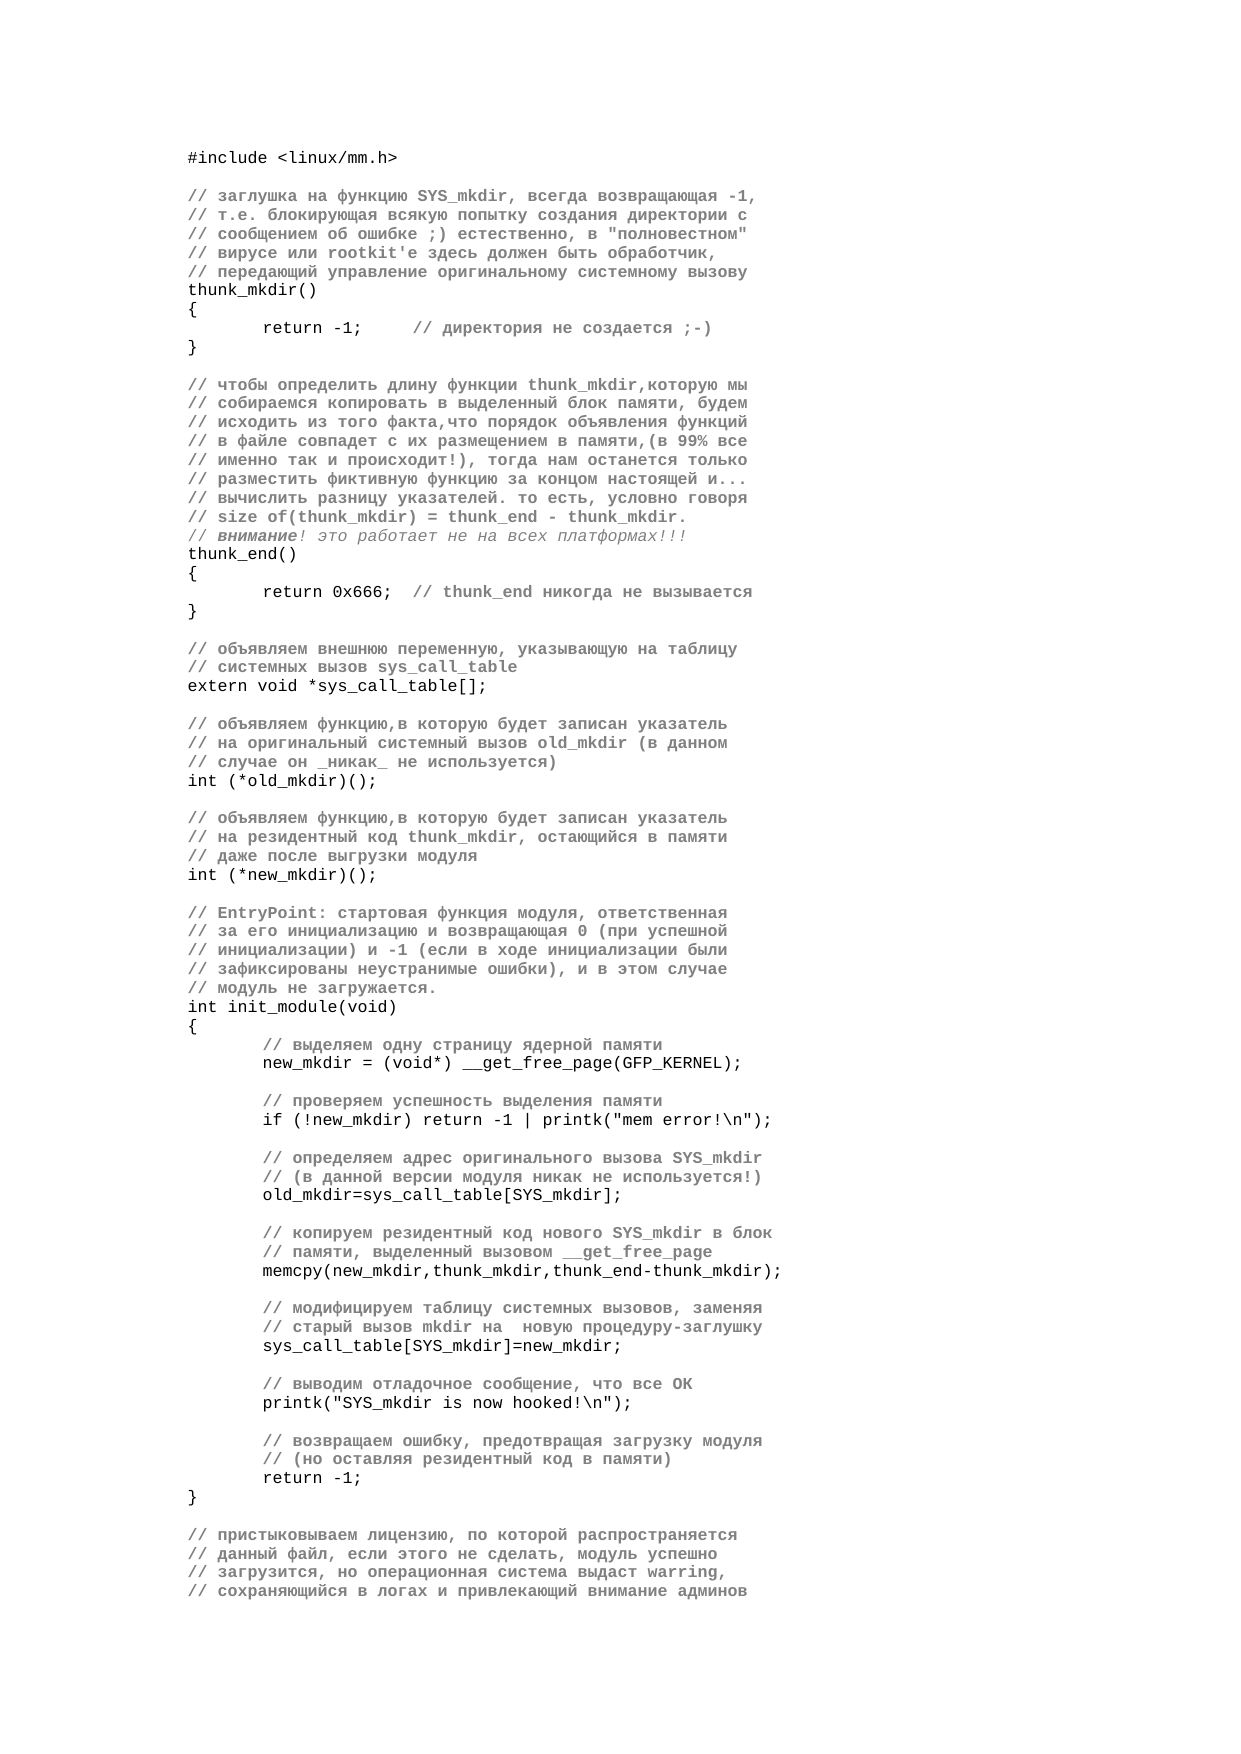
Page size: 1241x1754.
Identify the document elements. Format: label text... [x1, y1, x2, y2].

text // объявляем внешнюю переменную, указывающую на таблицу [187, 640, 1053, 659]
text // (в данной версии модуля никак не используется!) [187, 1168, 1053, 1187]
text return -1; [187, 1470, 1053, 1489]
text // сообщением об ошибке ;) естественно, в "полновестном" [187, 225, 1053, 244]
text // пристыковываем лицензию, по которой распространяется [187, 1526, 1053, 1545]
text // проверяем успешность выделения памяти [187, 1093, 1053, 1112]
text // памяти, выделенный вызовом __get_free_page [187, 1243, 1053, 1262]
text { [187, 301, 1053, 320]
text #include <linux/mm.h> [187, 150, 1053, 169]
text // т.е. блокирующая всякую попытку создания директории с [187, 207, 1053, 225]
text int init_module(void) [187, 998, 1053, 1017]
text int (*old_mkdir)(); [187, 772, 1053, 791]
text // объявляем функцию,в которую будет записан указатель [187, 810, 1053, 829]
text } [187, 338, 1053, 357]
text int (*new_mkdir)(); [187, 866, 1053, 885]
text if (!new_mkdir) return -1 | printk("mem error!\n"); [187, 1112, 1053, 1130]
text thunk_end() [187, 546, 1053, 565]
text old_mkdir=sys_call_table[SYS_mkdir]; [187, 1187, 1053, 1206]
text // собираемся копировать в выделенный блок памяти, будем [187, 395, 1053, 414]
text // копируем резидентный код нового SYS_mkdir в блок [187, 1225, 1053, 1243]
text // (но оставляя резидентный код в памяти) [187, 1451, 1053, 1470]
text // даже после выгрузки модуля [187, 848, 1053, 866]
text // передающий управление оригинальному системному вызову [187, 263, 1053, 282]
text // заглушка на функцию SYS_mkdir, всегда возвращающая -1, [187, 188, 1053, 207]
text new_mkdir = (void*) __get_free_page(GFP_KERNEL); [187, 1055, 1053, 1074]
text // сохраняющийся в логах и привлекающий внимание админов [187, 1583, 1053, 1602]
text // модуль не загружается. [187, 979, 1053, 998]
text // модифицируем таблицу системных вызовов, заменяя [187, 1300, 1053, 1319]
text // инициализации) и -1 (если в ходе инициализации были [187, 942, 1053, 961]
text } [187, 602, 1053, 621]
text thunk_mkdir() [187, 282, 1053, 301]
text // случае он _никак_ не используется) [187, 753, 1053, 772]
text printk("SYS_mkdir is now hooked!\n"); [187, 1394, 1053, 1413]
text // чтобы определить длину функции thunk_mkdir,которую мы [187, 376, 1053, 395]
text // зафиксированы неустранимые ошибки), и в этом случае [187, 961, 1053, 979]
text { [187, 1017, 1053, 1036]
text // выделяем одну страницу ядерной памяти [187, 1036, 1053, 1055]
text // вычислить разницу указателей. то есть, условно говоря [187, 489, 1053, 508]
text // исходить из того факта,что порядок объявления функций [187, 414, 1053, 433]
text } [187, 1489, 1053, 1507]
text // объявляем функцию,в которую будет записан указатель [187, 716, 1053, 734]
text extern void *sys_call_table[]; [187, 678, 1053, 697]
text // EntryPoint: стартовая функция модуля, ответственная [187, 904, 1053, 923]
text { [187, 565, 1053, 584]
text // именно так и происходит!), тогда нам останется только [187, 452, 1053, 471]
text sys_call_table[SYS_mkdir]=new_mkdir; [187, 1338, 1053, 1357]
text // на оригинальный системный вызов old_mkdir (в данном [187, 734, 1053, 753]
text // системных вызов sys_call_table [187, 659, 1053, 678]
text memcpy(new_mkdir,thunk_mkdir,thunk_end-thunk_mkdir); [187, 1262, 1053, 1281]
text // определяем адрес оригинального вызова SYS_mkdir [187, 1149, 1053, 1168]
text // в файле совпадет с их размещением в памяти,(в 99% все [187, 433, 1053, 452]
text // выводим отладочное сообщение, что все ОК [187, 1376, 1053, 1394]
text // на резидентный код thunk_mkdir, остающийся в памяти [187, 829, 1053, 848]
text // за его инициализацию и возвращающая 0 (при успешной [187, 923, 1053, 942]
text return -1; // директория не создается ;-) [187, 320, 1053, 338]
text // внимание! это работает не на всех платформах!!! [187, 527, 1053, 546]
text // разместить фиктивную функцию за концом настоящей и... [187, 471, 1053, 489]
text // данный файл, если этого не сделать, модуль успешно [187, 1545, 1053, 1564]
text // size of(thunk_mkdir) = thunk_end - thunk_mkdir. [187, 508, 1053, 527]
text // старый вызов mkdir на новую процедуру-заглушку [187, 1319, 1053, 1338]
text // загрузится, но операционная система выдаст warring, [187, 1564, 1053, 1583]
text // вирусе или rootkit'е здесь должен быть обработчик, [187, 244, 1053, 263]
text return 0x666; // thunk_end никогда не вызывается [187, 584, 1053, 602]
text // возвращаем ошибку, предотвращая загрузку модуля [187, 1432, 1053, 1451]
